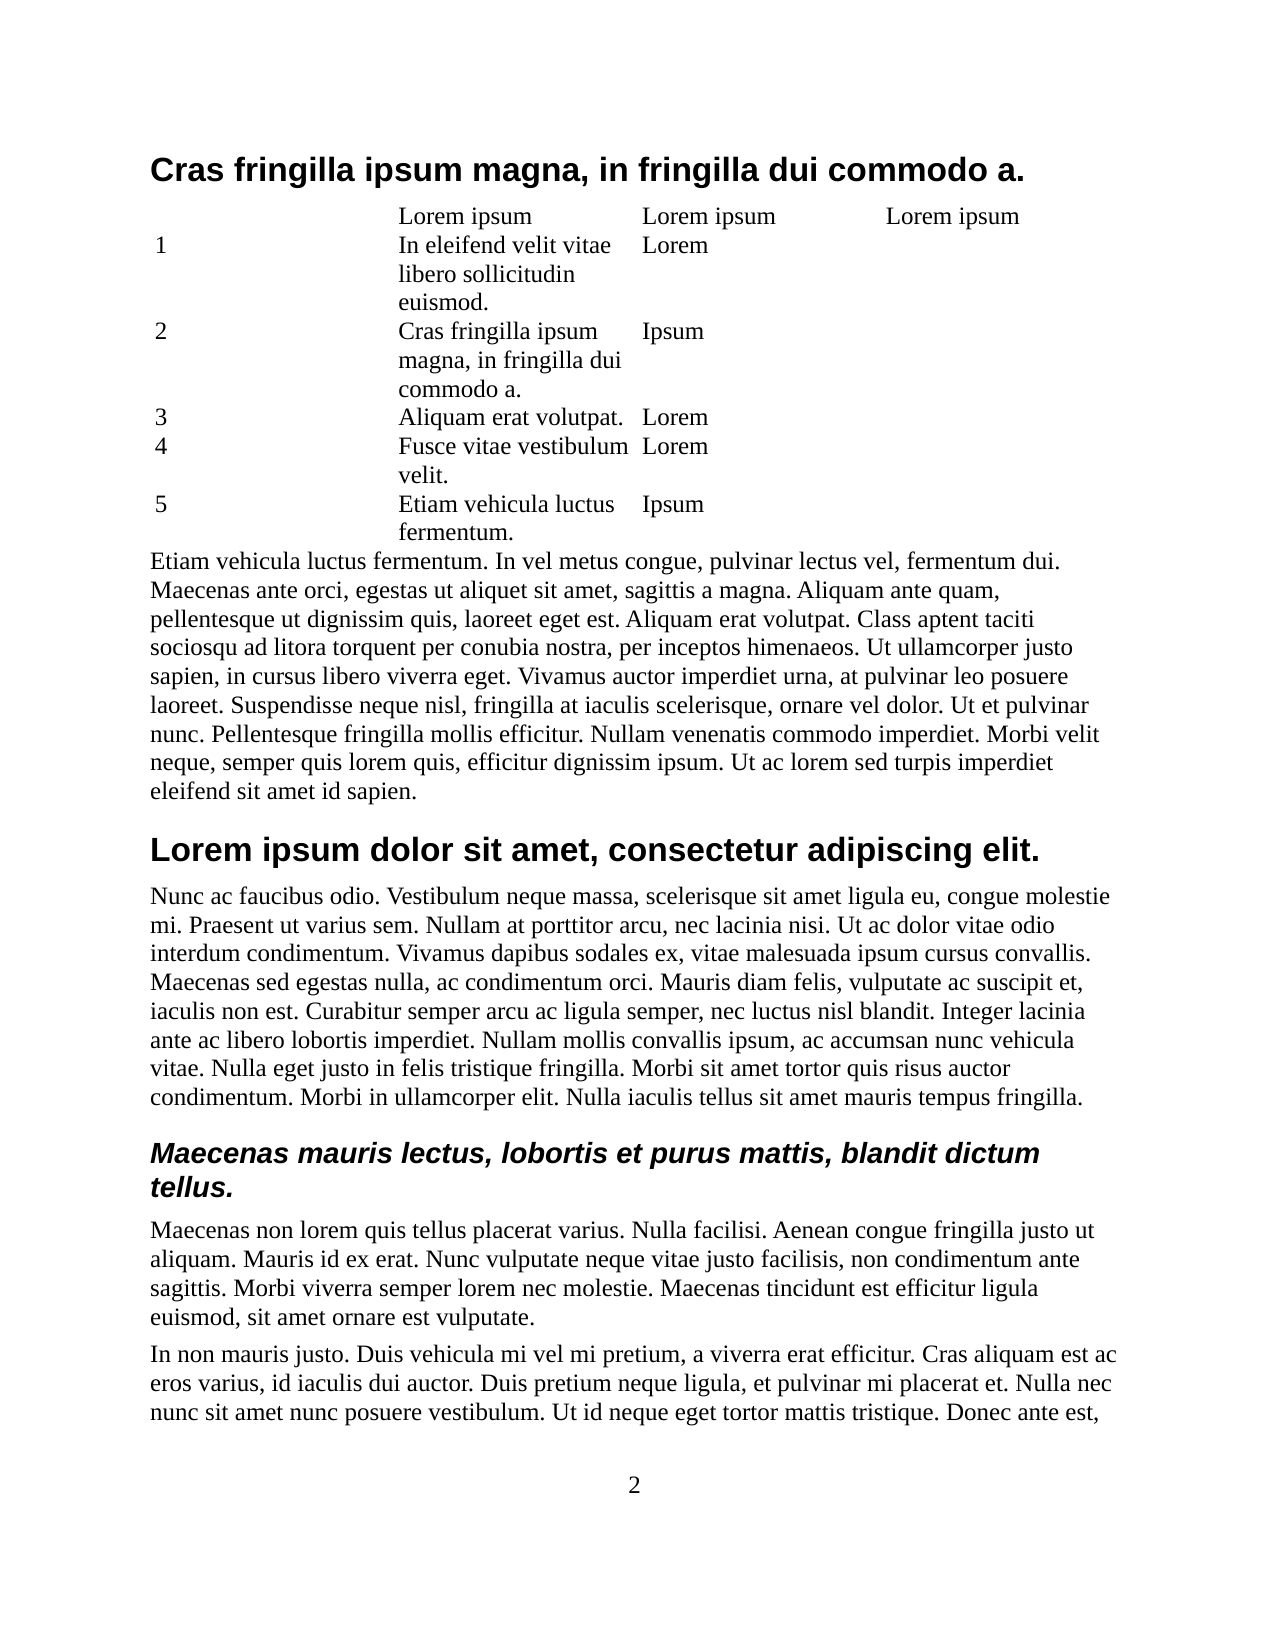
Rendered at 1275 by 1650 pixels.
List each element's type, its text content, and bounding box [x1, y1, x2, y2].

table_cell In eleifend velit vitae libero sollicitudin euismod. [394, 230, 637, 316]
table_cell Ipsum [638, 489, 881, 546]
table_cell Aliquam erat volutpat. [394, 403, 637, 431]
table_cell Ipsum [638, 316, 881, 402]
table_cell 1 [150, 230, 394, 316]
table_cell Lorem [638, 230, 881, 316]
table_cell [881, 403, 1125, 431]
table_cell 2 [150, 316, 394, 402]
table_header Lorem ipsum [394, 201, 637, 230]
subtitle Cras fringilla ipsum magna, in fringilla dui commodo a. [150, 150, 1125, 189]
subtitle Maecenas mauris lectus, lobortis et purus mattis, blandit dictum tellus. [150, 1136, 1125, 1203]
table_cell Lorem [638, 431, 881, 489]
table_cell Lorem [638, 403, 881, 431]
text Nunc ac faucibus odio. Vestibulum neque massa, scelerisque sit amet ligula eu, congue molestie mi. Praesent ut varius sem. Nullam at porttitor arcu, nec lacinia nisi. Ut ac dolor vitae odio interdum condimentum. Vivamus dapibus sodales ex, vitae malesuada ipsum cursus convallis. Maecenas sed egestas nulla, ac condimentum orci. Mauris diam felis, vulputate ac suscipit et, iaculis non est. Curabitur semper arcu ac ligula semper, nec luctus nisl blandit. Integer lacinia ante ac libero lobortis imperdiet. Nullam mollis convallis ipsum, ac accumsan nunc vehicula vitae. Nulla eget justo in felis tristique fringilla. Morbi sit amet tortor quis risus auctor condimentum. Morbi in ullamcorper elit. Nulla iaculis tellus sit amet mauris tempus fringilla. [150, 881, 1125, 1111]
table_cell [881, 316, 1125, 402]
text In non mauris justo. Duis vehicula mi vel mi pretium, a viverra erat efficitur. Cras aliquam est ac eros varius, id iaculis dui auctor. Duis pretium neque ligula, et pulvinar mi placerat et. Nulla nec nunc sit amet nunc posuere vestibulum. Ut id neque eget tortor mattis tristique. Donec ante est, [150, 1339, 1125, 1426]
table_header Lorem ipsum [881, 201, 1125, 230]
table_cell Fusce vitae vestibulum velit. [394, 431, 637, 489]
table_cell 4 [150, 431, 394, 489]
text Etiam vehicula luctus fermentum. In vel metus congue, pulvinar lectus vel, fermentum dui. Maecenas ante orci, egestas ut aliquet sit amet, sagittis a magna. Aliquam ante quam, pellentesque ut dignissim quis, laoreet eget est. Aliquam erat volutpat. Class aptent taciti sociosqu ad litora torquent per conubia nostra, per inceptos himenaeos. Ut ullamcorper justo sapien, in cursus libero viverra eget. Vivamus auctor imperdiet urna, at pulvinar leo posuere laoreet. Suspendisse neque nisl, fringilla at iaculis scelerisque, ornare vel dolor. Ut et pulvinar nunc. Pellentesque fringilla mollis efficitur. Nullam venenatis commodo imperdiet. Morbi velit neque, semper quis lorem quis, efficitur dignissim ipsum. Ut ac lorem sed turpis imperdiet eleifend sit amet id sapien. [150, 546, 1125, 805]
table_cell 5 [150, 489, 394, 546]
text Maecenas non lorem quis tellus placerat varius. Nulla facilisi. Aenean congue fringilla justo ut aliquam. Mauris id ex erat. Nunc vulputate neque vitae justo facilisis, non condimentum ante sagittis. Morbi viverra semper lorem nec molestie. Maecenas tincidunt est efficitur ligula euismod, sit amet ornare est vulputate. [150, 1216, 1125, 1331]
table_cell Etiam vehicula luctus fermentum. [394, 489, 637, 546]
subtitle Lorem ipsum dolor sit amet, consectetur adipiscing elit. [150, 830, 1125, 868]
table_header [150, 201, 394, 230]
table_cell [881, 230, 1125, 316]
table_cell [881, 431, 1125, 489]
table_header Lorem ipsum [638, 201, 881, 230]
table_cell 3 [150, 403, 394, 431]
table_cell Cras fringilla ipsum magna, in fringilla dui commodo a. [394, 316, 637, 402]
table_cell [881, 489, 1125, 546]
